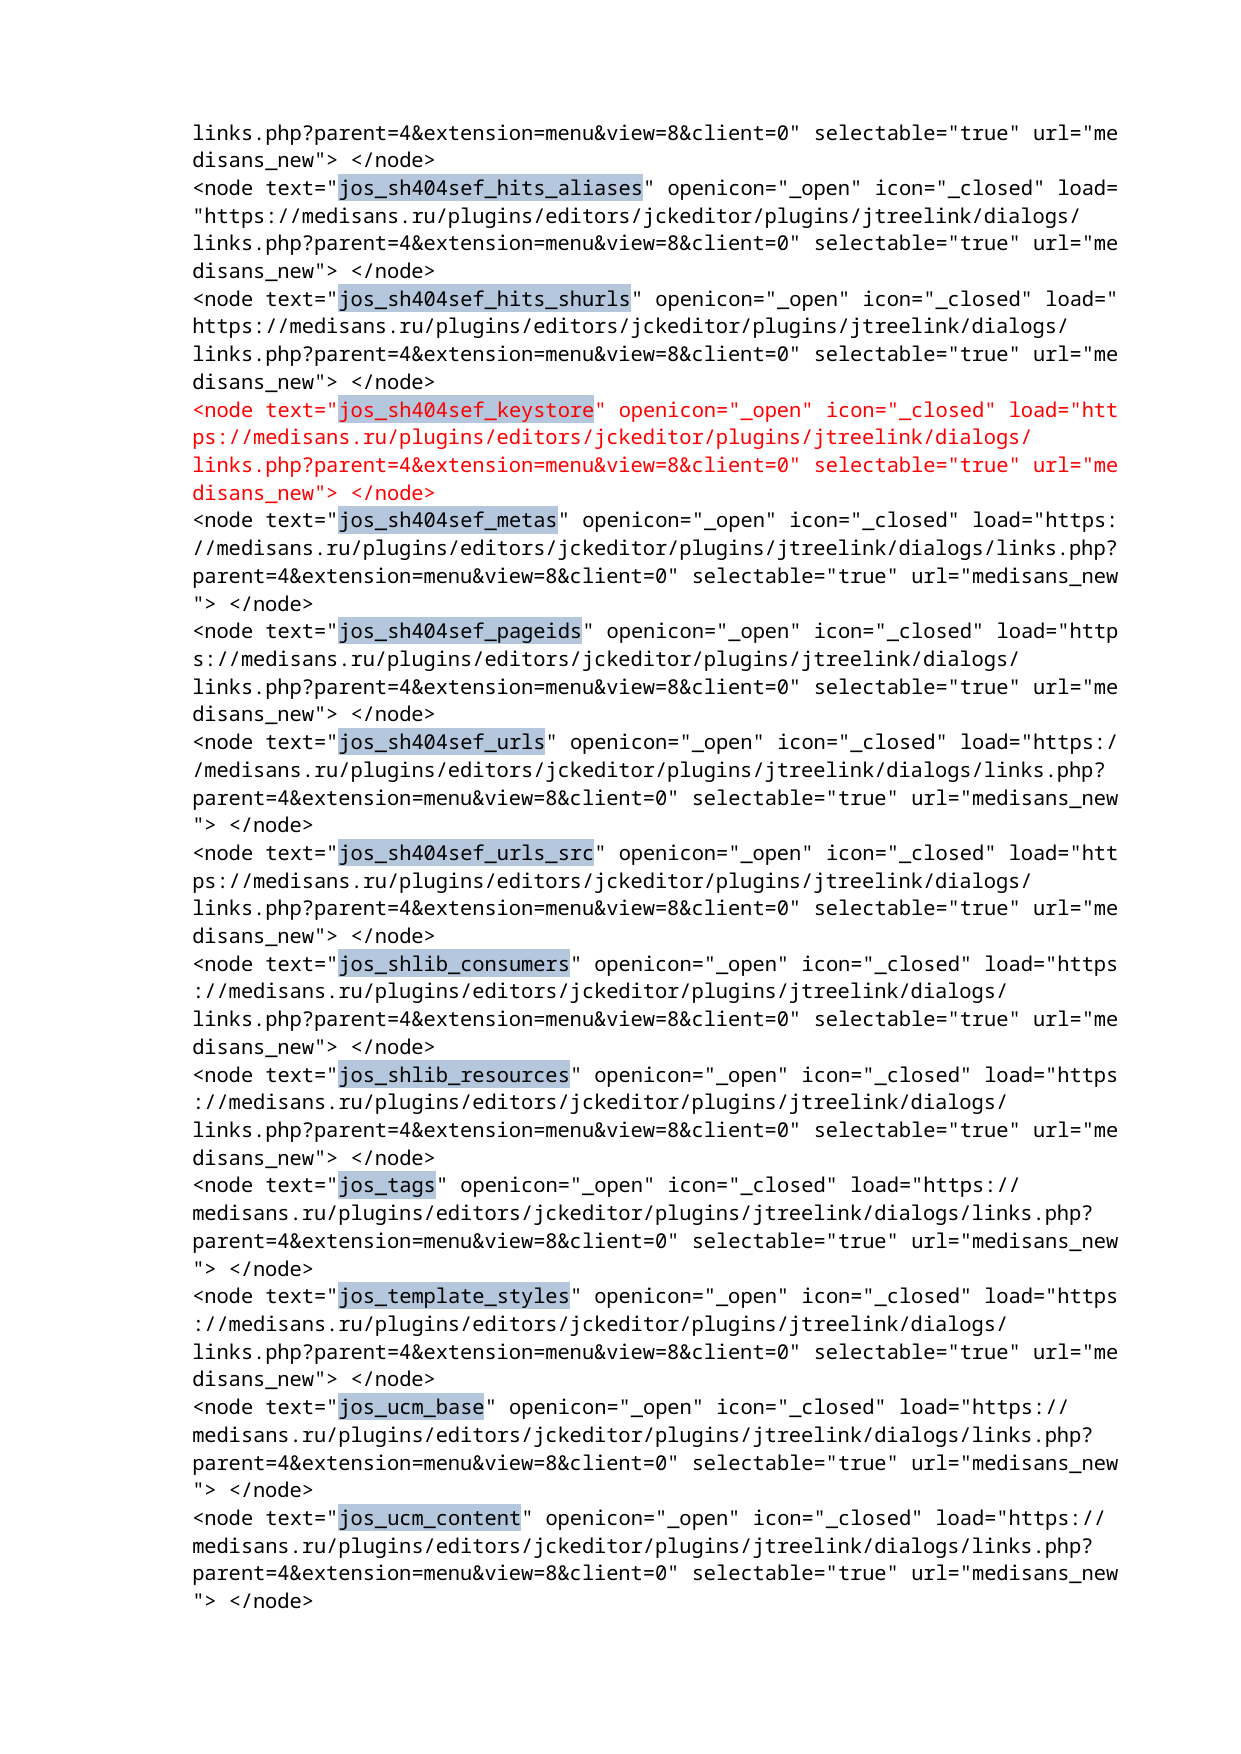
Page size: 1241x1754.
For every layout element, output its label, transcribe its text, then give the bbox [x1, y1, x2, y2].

text <node text="jos_shlib_resources" openicon="_open" icon="_closed" load="https://medisans.ru/plugins/editors/jckeditor/plugins/jtreelink/dialogs/links.php?parent=4&extension=menu&view=8&client=0" selectable="true" url="medisans_new"> </node> [192, 1060, 1122, 1171]
text <node text="jos_ucm_content" openicon="_open" icon="_closed" load="https://medisans.ru/plugins/editors/jckeditor/plugins/jtreelink/dialogs/links.php?parent=4&extension=menu&view=8&client=0" selectable="true" url="medisans_new"> </node> [192, 1503, 1122, 1614]
text <node text="jos_sh404sef_hits_aliases" openicon="_open" icon="_closed" load="https://medisans.ru/plugins/editors/jckeditor/plugins/jtreelink/dialogs/links.php?parent=4&extension=menu&view=8&client=0" selectable="true" url="medisans_new"> </node> [192, 173, 1122, 284]
text <node text="jos_sh404sef_urls_src" openicon="_open" icon="_closed" load="https://medisans.ru/plugins/editors/jckeditor/plugins/jtreelink/dialogs/links.php?parent=4&extension=menu&view=8&client=0" selectable="true" url="medisans_new"> </node> [192, 838, 1122, 949]
text <node text="jos_template_styles" openicon="_open" icon="_closed" load="https://medisans.ru/plugins/editors/jckeditor/plugins/jtreelink/dialogs/links.php?parent=4&extension=menu&view=8&client=0" selectable="true" url="medisans_new"> </node> [192, 1282, 1122, 1393]
text <node text="jos_sh404sef_urls" openicon="_open" icon="_closed" load="https://medisans.ru/plugins/editors/jckeditor/plugins/jtreelink/dialogs/links.php?parent=4&extension=menu&view=8&client=0" selectable="true" url="medisans_new"> </node> [192, 728, 1122, 838]
text <node text="jos_sh404sef_pageids" openicon="_open" icon="_closed" load="https://medisans.ru/plugins/editors/jckeditor/plugins/jtreelink/dialogs/links.php?parent=4&extension=menu&view=8&client=0" selectable="true" url="medisans_new"> </node> [192, 617, 1122, 728]
text <node text="jos_tags" openicon="_open" icon="_closed" load="https://medisans.ru/plugins/editors/jckeditor/plugins/jtreelink/dialogs/links.php?parent=4&extension=menu&view=8&client=0" selectable="true" url="medisans_new"> </node> [192, 1171, 1122, 1282]
text <node text="jos_sh404sef_hits_shurls" openicon="_open" icon="_closed" load="https://medisans.ru/plugins/editors/jckeditor/plugins/jtreelink/dialogs/links.php?parent=4&extension=menu&view=8&client=0" selectable="true" url="medisans_new"> </node> [192, 284, 1122, 395]
text <node text="jos_shlib_consumers" openicon="_open" icon="_closed" load="https://medisans.ru/plugins/editors/jckeditor/plugins/jtreelink/dialogs/links.php?parent=4&extension=menu&view=8&client=0" selectable="true" url="medisans_new"> </node> [192, 949, 1122, 1060]
text <node text="jos_ucm_base" openicon="_open" icon="_closed" load="https://medisans.ru/plugins/editors/jckeditor/plugins/jtreelink/dialogs/links.php?parent=4&extension=menu&view=8&client=0" selectable="true" url="medisans_new"> </node> [192, 1393, 1122, 1503]
text <node text="jos_sh404sef_metas" openicon="_open" icon="_closed" load="https://medisans.ru/plugins/editors/jckeditor/plugins/jtreelink/dialogs/links.php?parent=4&extension=menu&view=8&client=0" selectable="true" url="medisans_new"> </node> [192, 506, 1122, 617]
text <node text="jos_sh404sef_keystore" openicon="_open" icon="_closed" load="https://medisans.ru/plugins/editors/jckeditor/plugins/jtreelink/dialogs/links.php?parent=4&extension=menu&view=8&client=0" selectable="true" url="medisans_new"> </node> [192, 395, 1122, 506]
text links.php?parent=4&extension=menu&view=8&client=0" selectable="true" url="medisans_new"> </node> [192, 118, 1122, 173]
